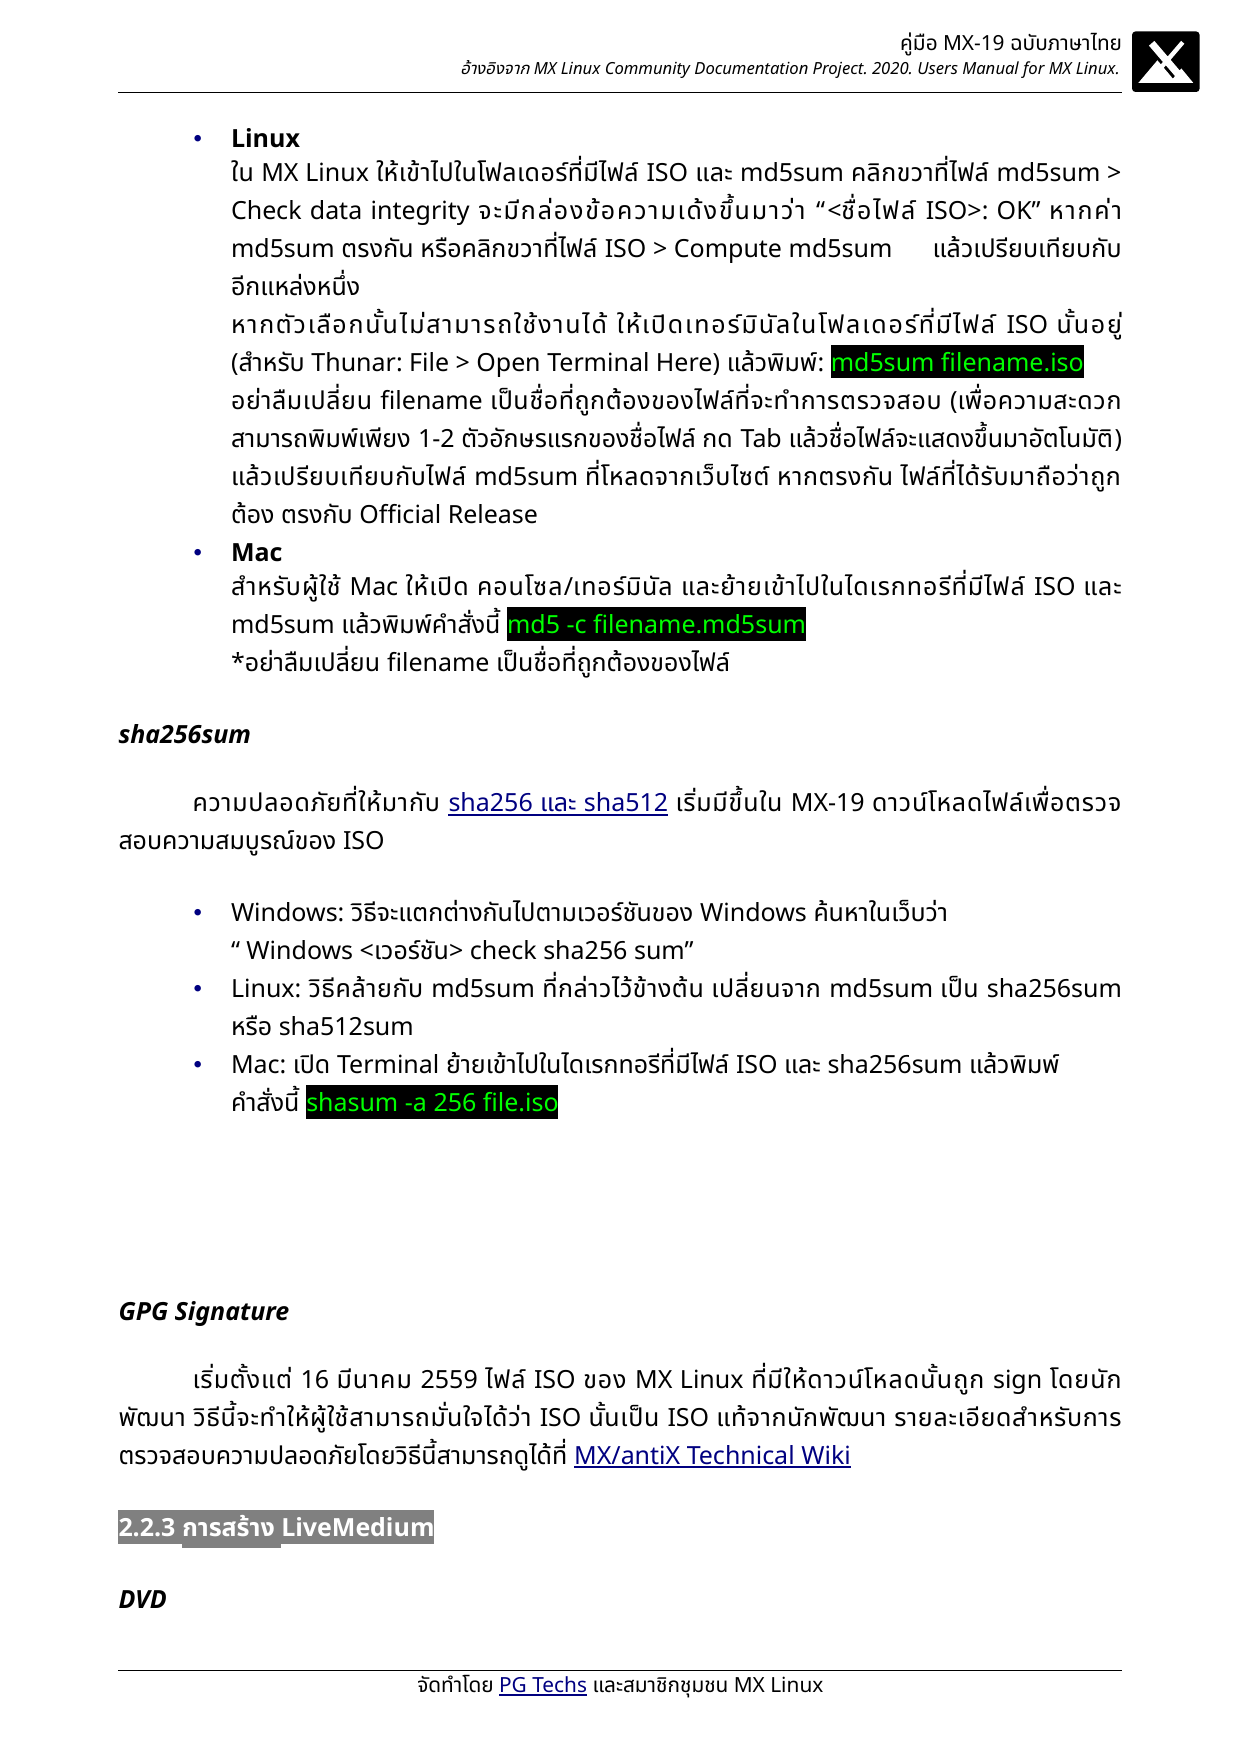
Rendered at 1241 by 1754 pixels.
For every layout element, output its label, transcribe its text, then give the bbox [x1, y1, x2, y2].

text sha256sum [118, 717, 1122, 751]
text GPG Signature [118, 1293, 1122, 1327]
list อย่าลืมเปลี่ยน filename เป็นชื่อที่ถูกต้องของไฟล์ที่จะทำการตรวจสอบ (เพื่อความสะดวกสามารถพิมพ์เพียง 1-2 ตัวอักษรแรกของชื่อไฟล์ กด Tab แล้วชื่อไฟล์จะแสดงขึ้นมาอัตโนมัติ) แล้วเปรียบเทียบกับไฟล์ md5sum ที่โหลดจากเว็บไซต์ หากตรงกัน ไฟล์ที่ได้รับมาถือว่าถูกต้อง ตรงกับ Official Release [193, 382, 1122, 534]
list Linux: วิธีคล้ายกับ md5sum ที่กล่าวไว้ข้างต้น เปลี่ยนจาก md5sum เป็น sha256sum หรือ sha512sum [193, 971, 1122, 1047]
list ใน MX Linux ให้เข้าไปในโฟลเดอร์ที่มีไฟล์ ISO และ md5sum คลิกขวาที่ไฟล์ md5sum > Check data integrity จะมีกล่องข้อความเด้งขึ้นมาว่า “<ชื่อไฟล์ ISO>: OK” หากค่า md5sum ตรงกัน หรือคลิกขวาที่ไฟล์ ISO > Compute md5sum แล้วเปรียบเทียบกับอีกแหล่งหนึ่ง [193, 154, 1122, 306]
text เริ่มตั้งแต่ 16 มีนาคม 2559 ไฟล์ ISO ของ MX Linux ที่มีให้ดาวน์โหลดนั้นถูก sign โดยนักพัฒนา วิธีนี้จะทำให้ผู้ใช้สามารถมั่นใจได้ว่า ISO นั้นเป็น ISO แท้จากนักพัฒนา รายละเอียดสำหรับการตรวจสอบความปลอดภัยโดยวิธีนี้สามารถดูได้ที่ MX/antiX Technical Wiki [118, 1362, 1122, 1476]
text ความปลอดภัยที่ให้มากับ sha256 และ sha512 เริ่มมีขึ้นใน MX-19 ดาวน์โหลดไฟล์เพื่อตรวจสอบความสมบูรณ์ของ ISO [118, 785, 1122, 861]
list “ Windows <เวอร์ชัน> check sha256 sum” [193, 933, 1122, 971]
list Linux [193, 121, 1122, 154]
list หากตัวเลือกนั้นไม่สามารถใช้งานได้ ให้เปิดเทอร์มินัลในโฟลเดอร์ที่มีไฟล์ ISO นั้นอยู่ (สำหรับ Thunar: File > Open Terminal Here) แล้วพิมพ์: md5sum filename.iso [193, 306, 1122, 382]
list Windows: วิธีจะแตกต่างกันไปตามเวอร์ชันของ Windows ค้นหาในเว็บว่า [193, 895, 1122, 933]
list Mac: เปิด Terminal ย้ายเข้าไปในไดเรกทอรีที่มีไฟล์ ISO และ sha256sum แล้วพิมพ์ คำสั่งนี้ shasum -a 256 file.iso [193, 1047, 1122, 1123]
list *อย่าลืมเปลี่ยน filename เป็นชื่อที่ถูกต้องของไฟล์ [193, 645, 1122, 683]
text 2.2.3 การสร้าง LiveMedium [118, 1510, 1122, 1548]
list Mac [193, 534, 1122, 569]
list สำหรับผู้ใช้ Mac ให้เปิด คอนโซล/เทอร์มินัล และย้ายเข้าไปในไดเรกทอรีที่มีไฟล์ ISO และ md5sum แล้วพิมพ์คำสั่งนี้ md5 -c filename.md5sum [193, 569, 1122, 645]
text DVD [118, 1582, 1122, 1616]
